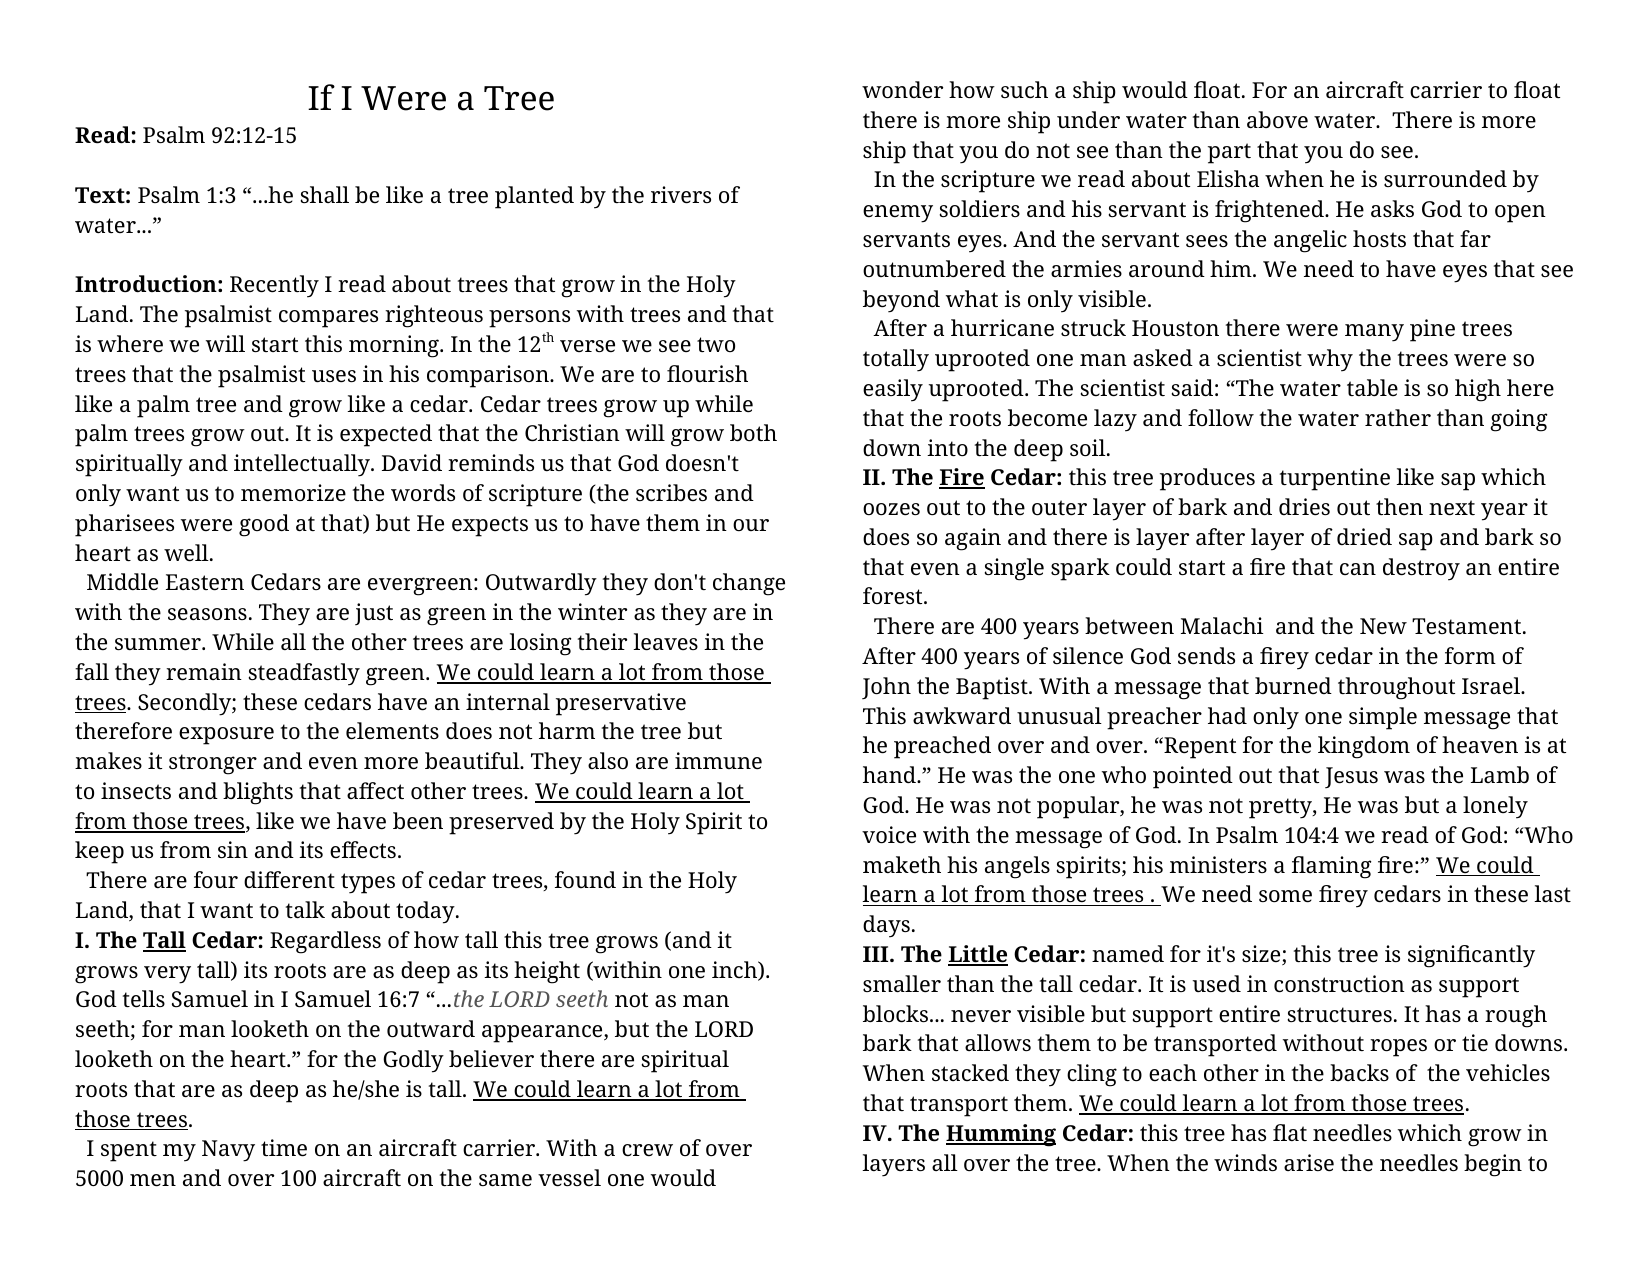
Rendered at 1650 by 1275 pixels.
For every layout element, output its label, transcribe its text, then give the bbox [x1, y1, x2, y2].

text In the scripture we read about Elisha when he is surrounded by enemy soldiers and his servant is frightened. He asks God to open servants eyes. And the servant sees the angelic hosts that far outnumbered the armies around him. We need to have eyes that see beyond what is only visible. [862, 164, 1575, 313]
text I spent my Navy time on an aircraft carrier. With a crew of over 5000 men and over 100 aircraft on the same vessel one would [75, 1133, 787, 1193]
text II. The Fire Cedar: this tree produces a turpentine like sap which oozes out to the outer layer of bark and dries out then next year it does so again and there is layer after layer of dried sap and bark so that even a single spark could start a fire that can destroy an entire forest. [862, 462, 1575, 611]
subtitle Introduction: Recently I read about trees that grow in the Holy Land. The psalmist compares righteous persons with trees and that is where we will start this morning. In the 12th verse we see two trees that the psalmist uses in his comparison. We are to flourish like a palm tree and grow like a cedar. Cedar trees grow up while palm trees grow out. It is expected that the Christian will grow both spiritually and intellectually. David reminds us that God doesn't only want us to memorize the words of scripture (the scribes and pharisees were good at that) but He expects us to have them in our heart as well. [75, 269, 787, 567]
text wonder how such a ship would float. For an aircraft carrier to float there is more ship under water than above water. There is more ship that you do not see than the part that you do see. [862, 75, 1575, 164]
text IV. The Humming Cedar: this tree has flat needles which grow in layers all over the tree. When the winds arise the needles begin to [862, 1118, 1575, 1177]
text I. The Tall Cedar: Regardless of how tall this tree grows (and it grows very tall) its roots are as deep as its height (within one inch). God tells Samuel in I Samuel 16:7 “...the LORD seeth not as man seeth; for man looketh on the outward appearance, but the LORD looketh on the heart.” for the Godly believer there are spiritual roots that are as deep as he/she is tall. We could learn a lot from those trees. [75, 925, 787, 1133]
text After a hurricane struck Houston there were many pine trees totally uprooted one man asked a scientist why the trees were so easily uprooted. The scientist said: “The water table is so high here that the roots become lazy and follow the water rather than going down into the deep soil. [862, 313, 1575, 462]
text III. The Little Cedar: named for it's size; this tree is significantly smaller than the tall cedar. It is used in construction as support blocks... never visible but support entire structures. It has a rough bark that allows them to be transported without ropes or tie downs. When stacked they cling to each other in the backs of the vehicles that transport them. We could learn a lot from those trees. [862, 939, 1575, 1118]
text There are four different types of cedar trees, found in the Holy Land, that I want to talk about today. [75, 865, 787, 925]
text Read: Psalm 92:12-15 [75, 120, 787, 150]
subtitle Middle Eastern Cedars are evergreen: Outwardly they don't change with the seasons. They are just as green in the winter as they are in the summer. While all the other trees are losing their leaves in the fall they remain steadfastly green. We could learn a lot from those trees. Secondly; these cedars have an internal preservative therefore exposure to the elements does not harm the tree but makes it stronger and even more beautiful. They also are immune to insects and blights that affect other trees. We could learn a lot from those trees, like we have been preserved by the Holy Spirit to keep us from sin and its effects. [75, 567, 787, 865]
text Text: Psalm 1:3 “...he shall be like a tree planted by the rivers of water...” [75, 180, 787, 239]
text If I Were a Tree [75, 75, 787, 120]
text There are 400 years between Malachi and the New Testament. After 400 years of silence God sends a firey cedar in the form of John the Baptist. With a message that burned throughout Israel. This awkward unusual preacher had only one simple message that he preached over and over. “Repent for the kingdom of heaven is at hand.” He was the one who pointed out that Jesus was the Lamb of God. He was not popular, he was not pretty, He was but a lonely voice with the message of God. In Psalm 104:4 we read of God: “Who maketh his angels spirits; his ministers a flaming fire:” We could learn a lot from those trees . We need some firey cedars in these last days. [862, 611, 1575, 939]
